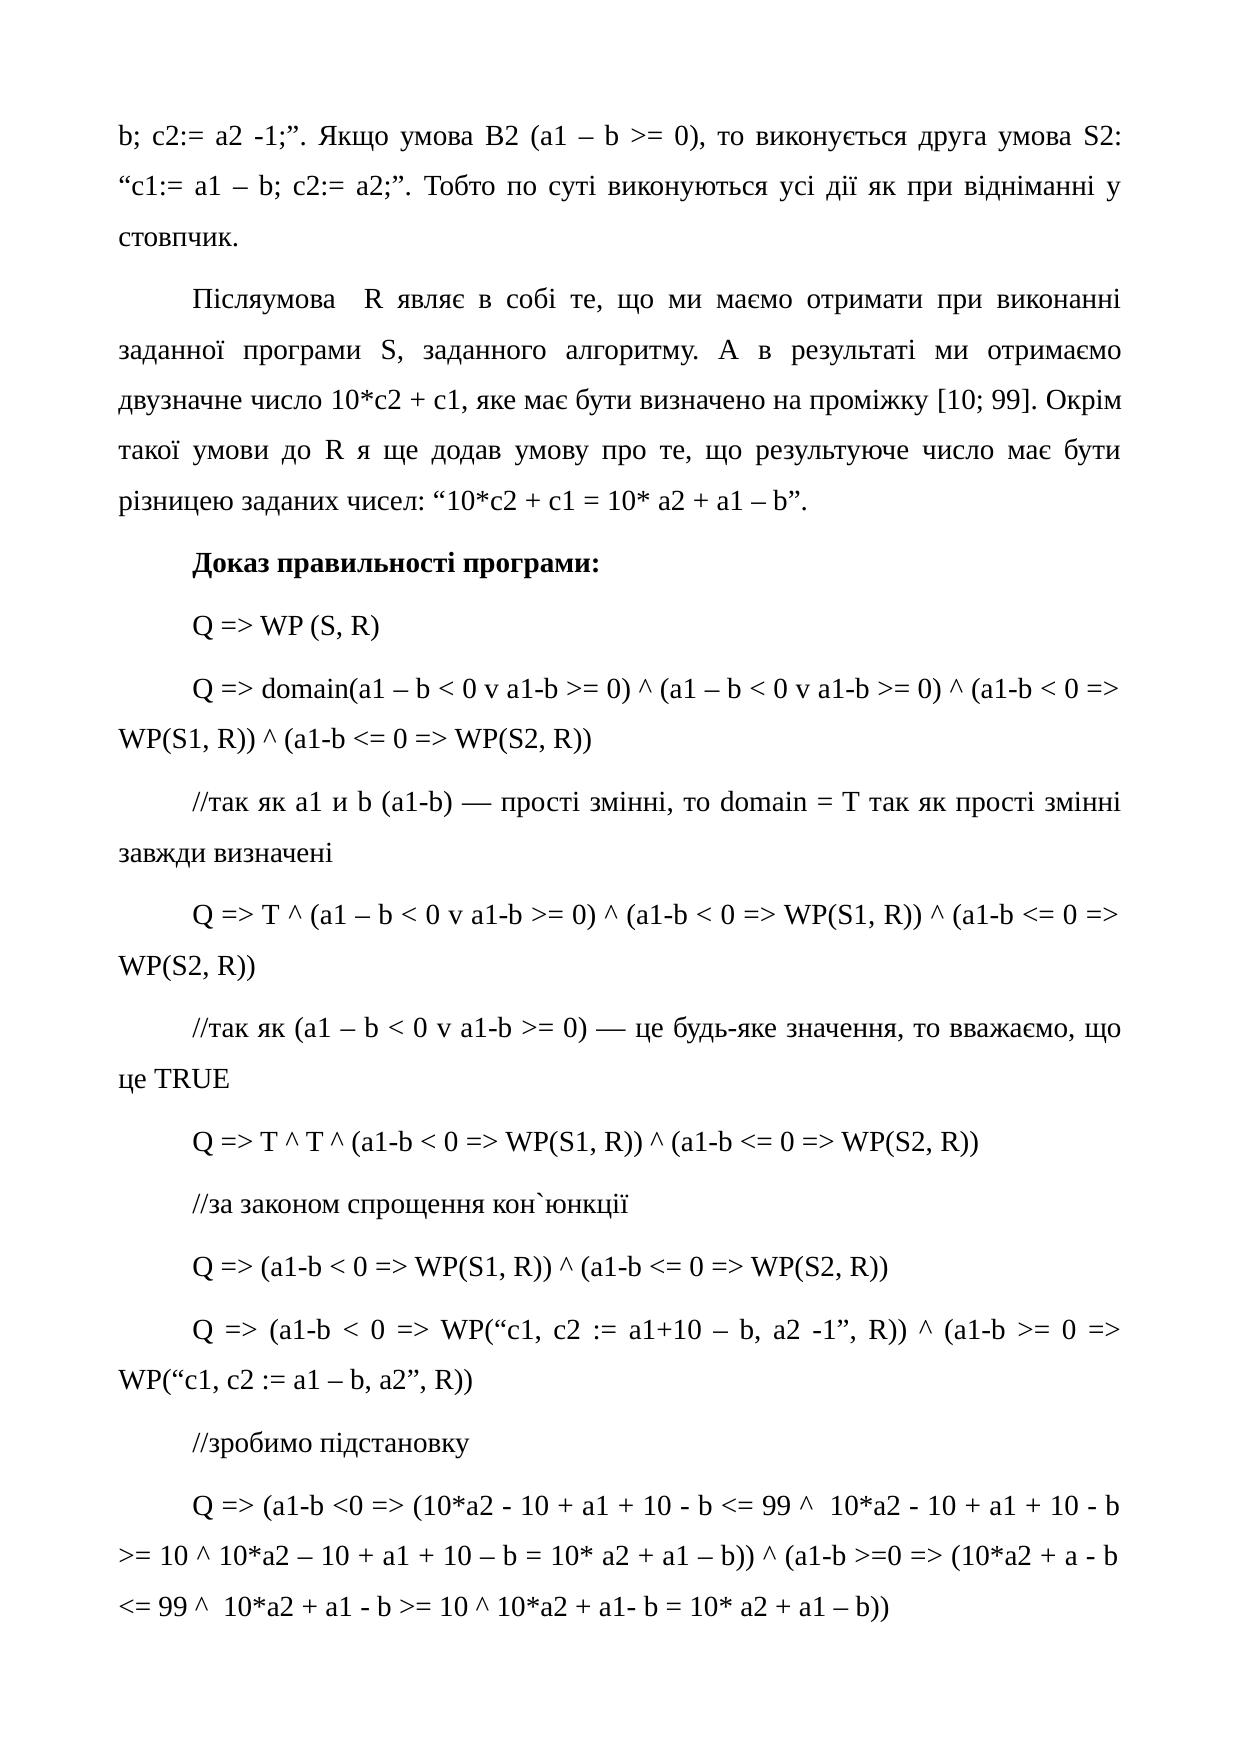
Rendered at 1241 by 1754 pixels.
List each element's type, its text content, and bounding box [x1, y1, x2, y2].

text //так як a1 и b (a1-b) — прості змінні, то domain = T так як прості змінні завжди визначені [118, 784, 1122, 868]
text Q => T ^ T ^ (a1-b < 0 => WP(S1, R)) ^ (a1-b <= 0 => WP(S2, R)) [118, 1124, 1122, 1157]
text Q => T ^ (a1 – b < 0 v a1-b >= 0) ^ (a1-b < 0 => WP(S1, R)) ^ (a1-b <= 0 => WP(S2, R)) [118, 897, 1122, 981]
text Q => (a1-b <0 => (10*a2 - 10 + a1 + 10 - b <= 99 ^ 10*a2 - 10 + a1 + 10 - b >= 10 ^ 10*a2 – 10 + a1 + 10 – b = 10* a2 + a1 – b)) ^ (a1-b >=0 => (10*a2 + a - b <= 99 ^ 10*a2 + a1 - b >= 10 ^ 10*a2 + a1- b = 10* a2 + a1 – b)) [118, 1488, 1122, 1622]
text Q => domain(a1 – b < 0 v a1-b >= 0) ^ (a1 – b < 0 v a1-b >= 0) ^ (a1-b < 0 => WP(S1, R)) ^ (a1-b <= 0 => WP(S2, R)) [118, 671, 1122, 755]
text Q => (a1-b < 0 => WP(“c1, c2 := a1+10 – b, a2 -1”, R)) ^ (a1-b >= 0 => WP(“c1, c2 := a1 – b, a2”, R)) [118, 1312, 1122, 1396]
text Q => (a1-b < 0 => WP(S1, R)) ^ (a1-b <= 0 => WP(S2, R)) [118, 1249, 1122, 1283]
text //за законом спрощення кон`юнкції [118, 1187, 1122, 1220]
text Q => WP (S, R) [118, 608, 1122, 642]
text Післяумова R являє в собі те, що ми маємо отримати при виконанні заданної програми S, заданного алгоритму. А в результаті ми отримаємо двузначне число 10*c2 + c1, яке має бути визначено на проміжку [10; 99]. Окрім такої умови до R я ще додав умову про те, що результуюче число має бути різницею заданих чисел: “10*c2 + c1 = 10* a2 + a1 – b”. [118, 282, 1122, 516]
text //так як (a1 – b < 0 v a1-b >= 0) — це будь-яке значення, то вважаємо, що це TRUE [118, 1011, 1122, 1094]
text b; c2:= a2 -1;”. Якщо умова B2 (a1 – b >= 0), то виконується друга умова S2: “c1:= a1 – b; c2:= a2;”. Тобто по суті виконуються усі дії як при відніманні у стовпчик. [118, 118, 1122, 252]
text Доказ правильності програми: [118, 546, 1122, 579]
text //зробимо підстановку [118, 1425, 1122, 1459]
